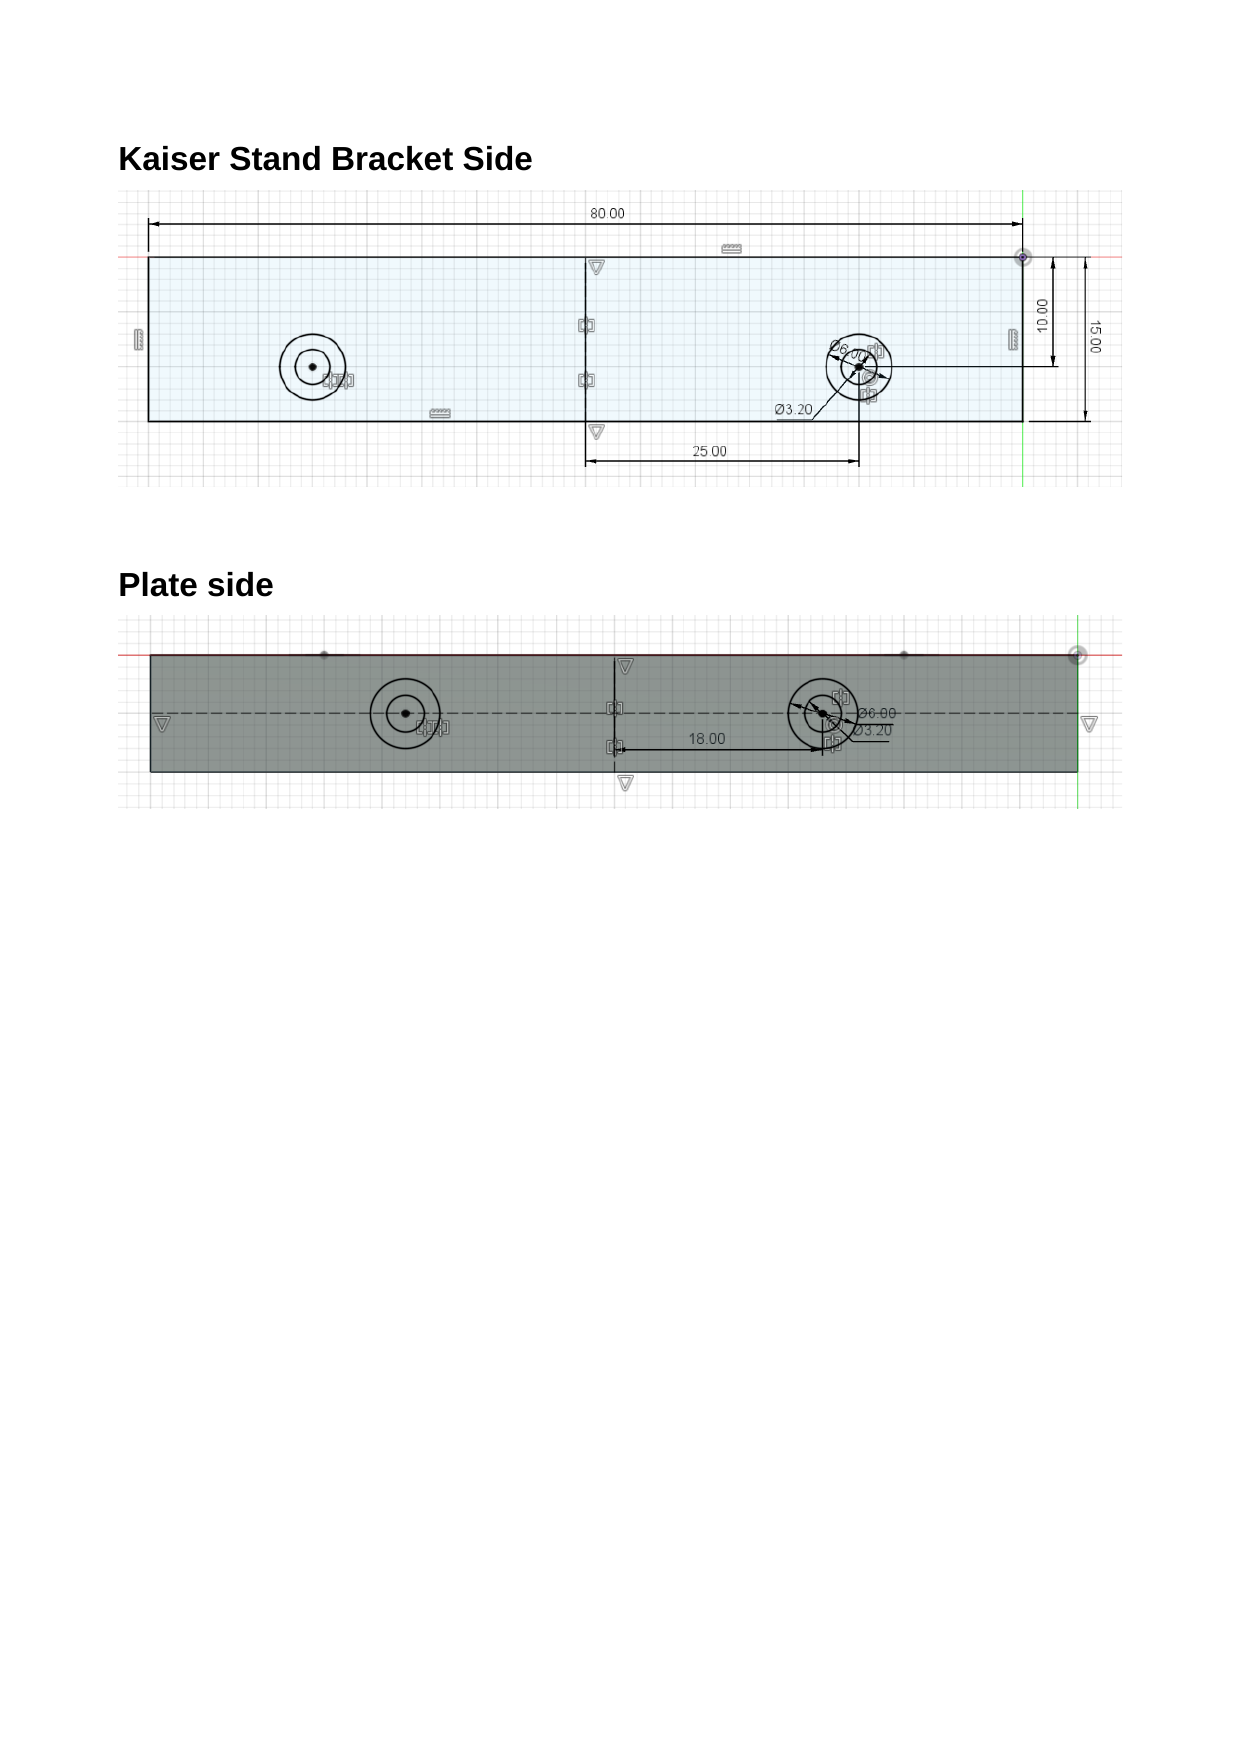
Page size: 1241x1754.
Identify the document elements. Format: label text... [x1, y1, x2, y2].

subtitle Plate side [118, 565, 1122, 603]
picture [118, 190, 1123, 487]
subtitle Kaiser Stand Bracket Side [118, 139, 1122, 177]
picture [118, 615, 1123, 809]
